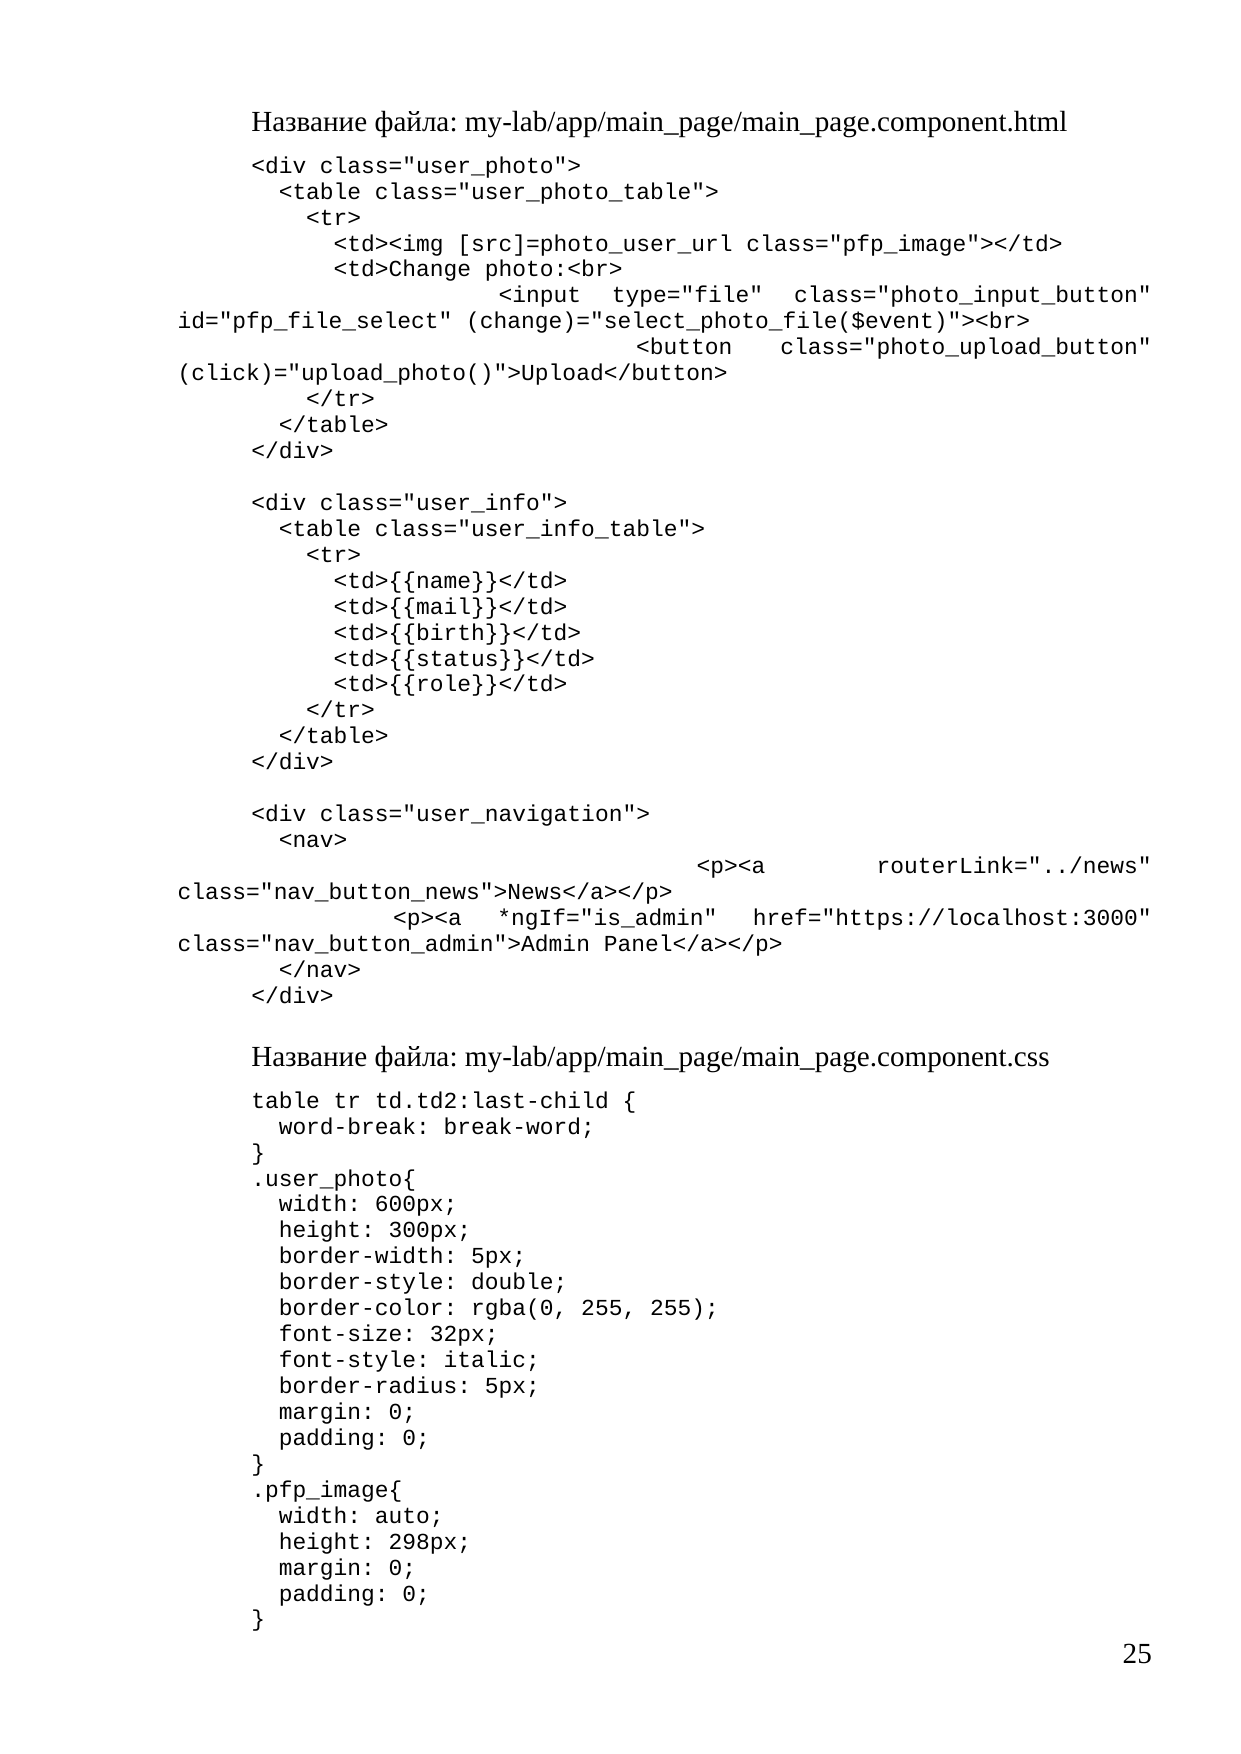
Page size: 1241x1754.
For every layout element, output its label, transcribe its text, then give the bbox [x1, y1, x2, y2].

text border-radius: 5px; [177, 1374, 1152, 1400]
text <td>{{mail}}</td> [177, 595, 1152, 621]
text <td>{{name}}</td> [177, 569, 1152, 595]
text <table class="user_photo_table"> [177, 180, 1152, 206]
text font-size: 32px; [177, 1322, 1152, 1348]
text word-break: break-word; [177, 1115, 1152, 1141]
text </tr> [177, 699, 1152, 725]
text .user_photo{ [177, 1167, 1152, 1193]
text height: 298px; [177, 1530, 1152, 1556]
text width: auto; [177, 1504, 1152, 1530]
text <nav> [177, 828, 1152, 854]
text border-width: 5px; [177, 1245, 1152, 1271]
text </div> [177, 751, 1152, 777]
text <td>{{role}}</td> [177, 673, 1152, 699]
text <td>Change photo:<br> [177, 258, 1152, 284]
text <div class="user_photo"> [177, 154, 1152, 180]
text <tr> [177, 543, 1152, 569]
text </table> [177, 413, 1152, 439]
text margin: 0; [177, 1556, 1152, 1582]
text <td>{{birth}}</td> [177, 621, 1152, 647]
text .pfp_image{ [177, 1478, 1152, 1504]
text } [177, 1141, 1152, 1167]
text </div> [177, 984, 1152, 1010]
text <button class="photo_upload_button" (click)="upload_photo()">Upload</button> [177, 336, 1152, 387]
text <div class="user_navigation"> [177, 802, 1152, 828]
text padding: 0; [177, 1582, 1152, 1608]
text border-style: double; [177, 1271, 1152, 1297]
text Название файла: my-lab/app/main_page/main_page.component.css [177, 1039, 1152, 1072]
text <p><a routerLink="../news" class="nav_button_news">News</a></p> [177, 854, 1152, 906]
text Название файла: my-lab/app/main_page/main_page.component.html [177, 104, 1152, 137]
text <table class="user_info_table"> [177, 517, 1152, 543]
text <input type="file" class="photo_input_button" id="pfp_file_select" (change)="select_photo_file($event)"><br> [177, 284, 1152, 336]
text } [177, 1608, 1152, 1634]
text padding: 0; [177, 1426, 1152, 1452]
text table tr td.td2:last-child { [177, 1089, 1152, 1115]
text <tr> [177, 206, 1152, 232]
text } [177, 1452, 1152, 1478]
text </nav> [177, 958, 1152, 984]
text font-style: italic; [177, 1348, 1152, 1374]
text </div> [177, 439, 1152, 465]
text <div class="user_info"> [177, 491, 1152, 517]
text </tr> [177, 387, 1152, 413]
text width: 600px; [177, 1193, 1152, 1219]
text height: 300px; [177, 1219, 1152, 1245]
text </table> [177, 725, 1152, 751]
text <td>{{status}}</td> [177, 647, 1152, 673]
text margin: 0; [177, 1400, 1152, 1426]
text border-color: rgba(0, 255, 255); [177, 1297, 1152, 1322]
text <td><img [src]=photo_user_url class="pfp_image"></td> [177, 232, 1152, 258]
text <p><a *ngIf="is_admin" href="https://localhost:3000" class="nav_button_admin">Admin Panel</a></p> [177, 906, 1152, 958]
